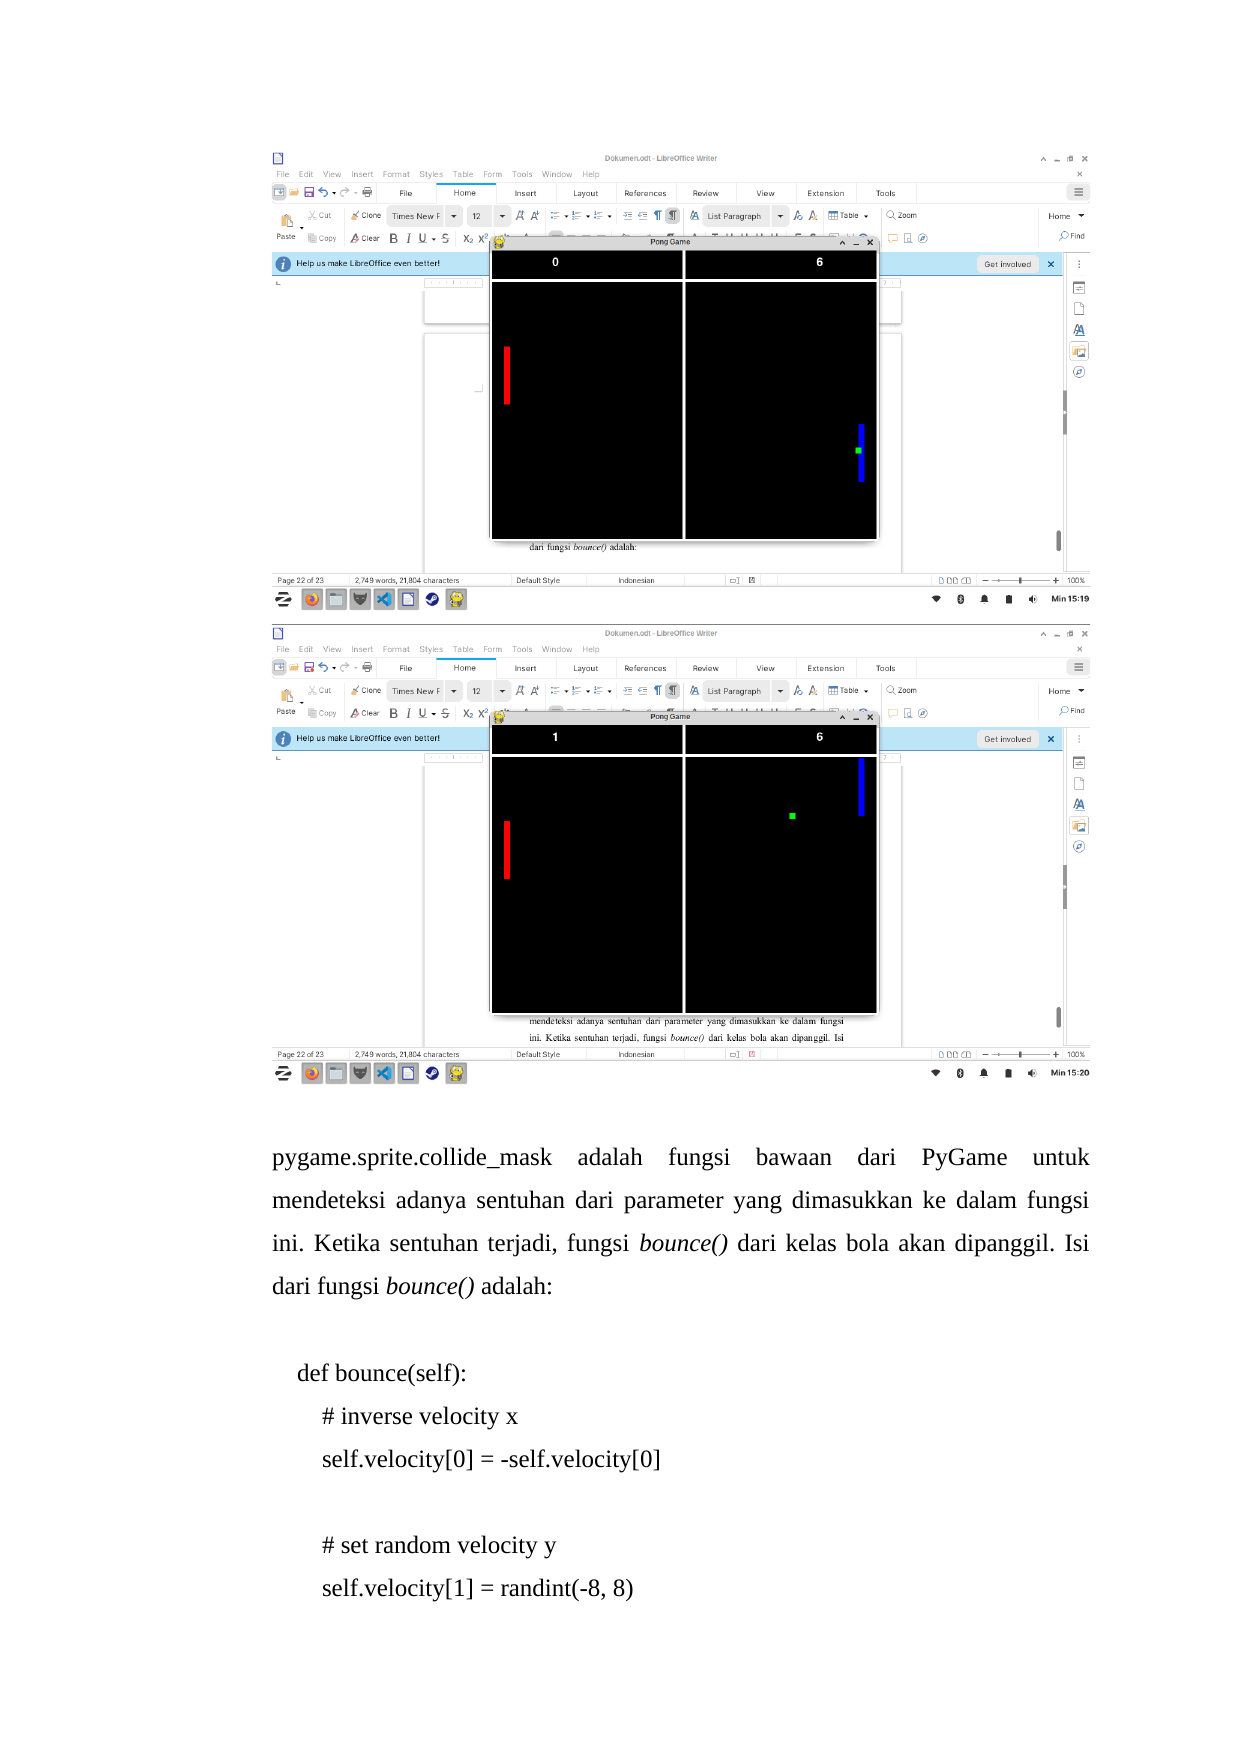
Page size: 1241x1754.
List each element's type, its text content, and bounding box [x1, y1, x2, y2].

list self.velocity[1] = randint(-8, 8) [272, 1573, 1090, 1602]
picture [271, 150, 1091, 611]
list def bounce(self): [272, 1358, 1090, 1386]
list pygame.sprite.collide_mask adalah fungsi bawaan dari PyGame untuk mendeteksi adanya sentuhan dari parameter yang dimasukkan ke dalam fungsi ini. Ketika sentuhan terjadi, fungsi bounce() dari kelas bola akan dipanggil. Isi dari fungsi bounce() adalah: [272, 1142, 1090, 1300]
picture [271, 624, 1091, 1085]
list # inverse velocity x [272, 1401, 1090, 1429]
list self.velocity[0] = -self.velocity[0] [272, 1444, 1090, 1473]
list # set random velocity y [272, 1530, 1090, 1559]
